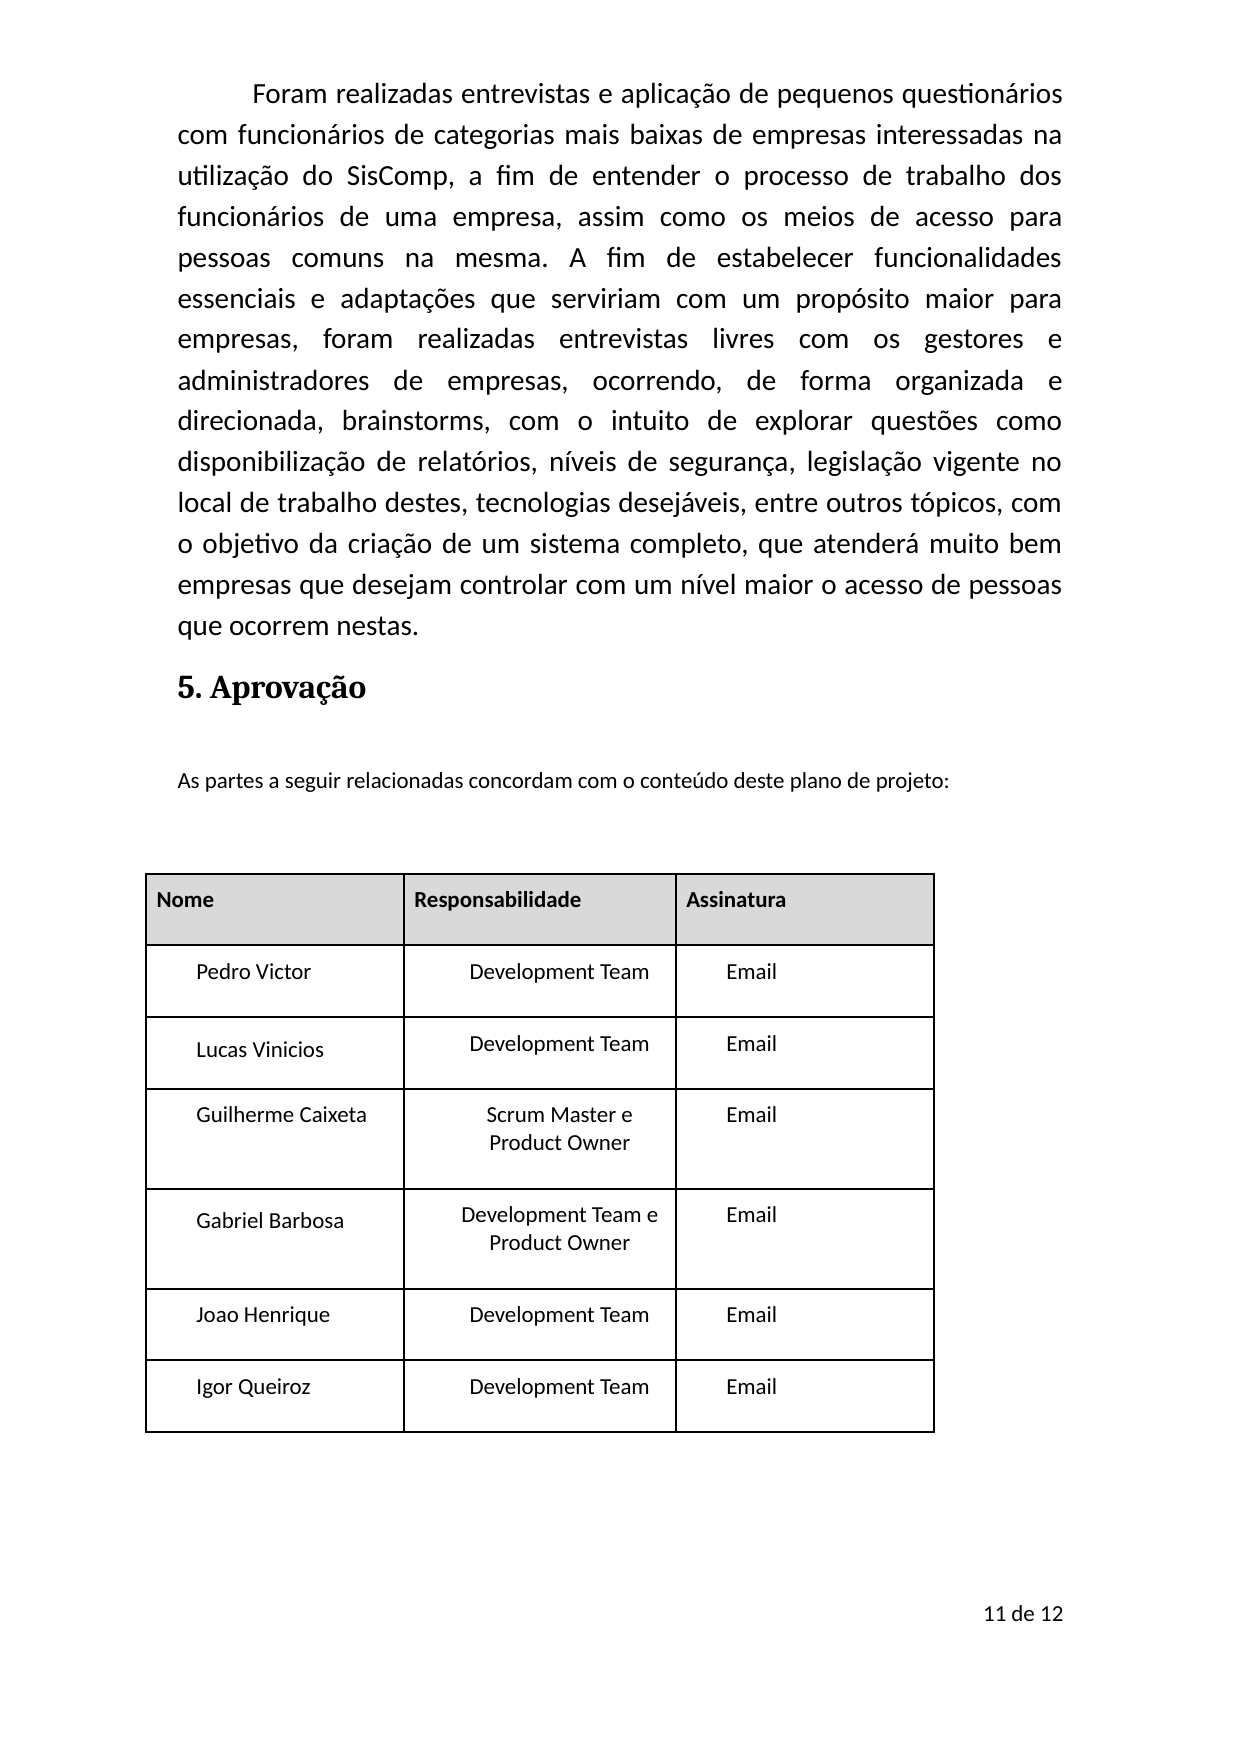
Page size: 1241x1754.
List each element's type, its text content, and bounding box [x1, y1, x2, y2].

table_header Responsabilidade [405, 875, 675, 944]
table_cell Development Team [405, 1361, 675, 1431]
table_cell Guilherme Caixeta [147, 1090, 403, 1188]
table_cell Development Team [405, 1018, 675, 1088]
table_cell Email [677, 1361, 933, 1431]
table_cell Email [677, 1090, 933, 1188]
table_cell Joao Henrique [147, 1290, 403, 1359]
table_header Assinatura [677, 875, 933, 944]
table_cell Development Team [405, 946, 675, 1016]
table_cell Development Team [405, 1290, 675, 1359]
table_cell Email [677, 1018, 933, 1088]
table_header Nome [147, 875, 403, 944]
table_cell Development Team e Product Owner [405, 1190, 675, 1287]
table_cell Lucas Vinicios [147, 1018, 403, 1088]
text Foram realizadas entrevistas e aplicação de pequenos questionários com funcionários de categorias mais baixas de empresas interessadas na utilização do SisComp, a fim de entender o processo de trabalho dos funcionários de uma empresa, assim como os meios de acesso para pessoas comuns na mesma. A fim de estabelecer funcionalidades essenciais e adaptações que serviriam com um propósito maior para empresas, foram realizadas entrevistas livres com os gestores e administradores de empresas, ocorrendo, de forma organizada e direcionada, brainstorms, com o intuito de explorar questões como disponibilização de relatórios, níveis de segurança, legislação vigente no local de trabalho destes, tecnologias desejáveis, entre outros tópicos, com o objetivo da criação de um sistema completo, que atenderá muito bem empresas que desejam controlar com um nível maior o acesso de pessoas que ocorrem nestas. [177, 75, 1063, 643]
table_cell Email [677, 946, 933, 1016]
table_cell Igor Queiroz [147, 1361, 403, 1431]
text As partes a seguir relacionadas concordam com o conteúdo deste plano de projeto: [177, 767, 1063, 794]
table_cell Email [677, 1290, 933, 1359]
table_cell Pedro Victor [147, 946, 403, 1016]
table_cell Scrum Master e Product Owner [405, 1090, 675, 1188]
table_cell Gabriel Barbosa [147, 1190, 403, 1287]
subtitle 5. Aprovação [177, 669, 1063, 707]
table_cell Email [677, 1190, 933, 1287]
